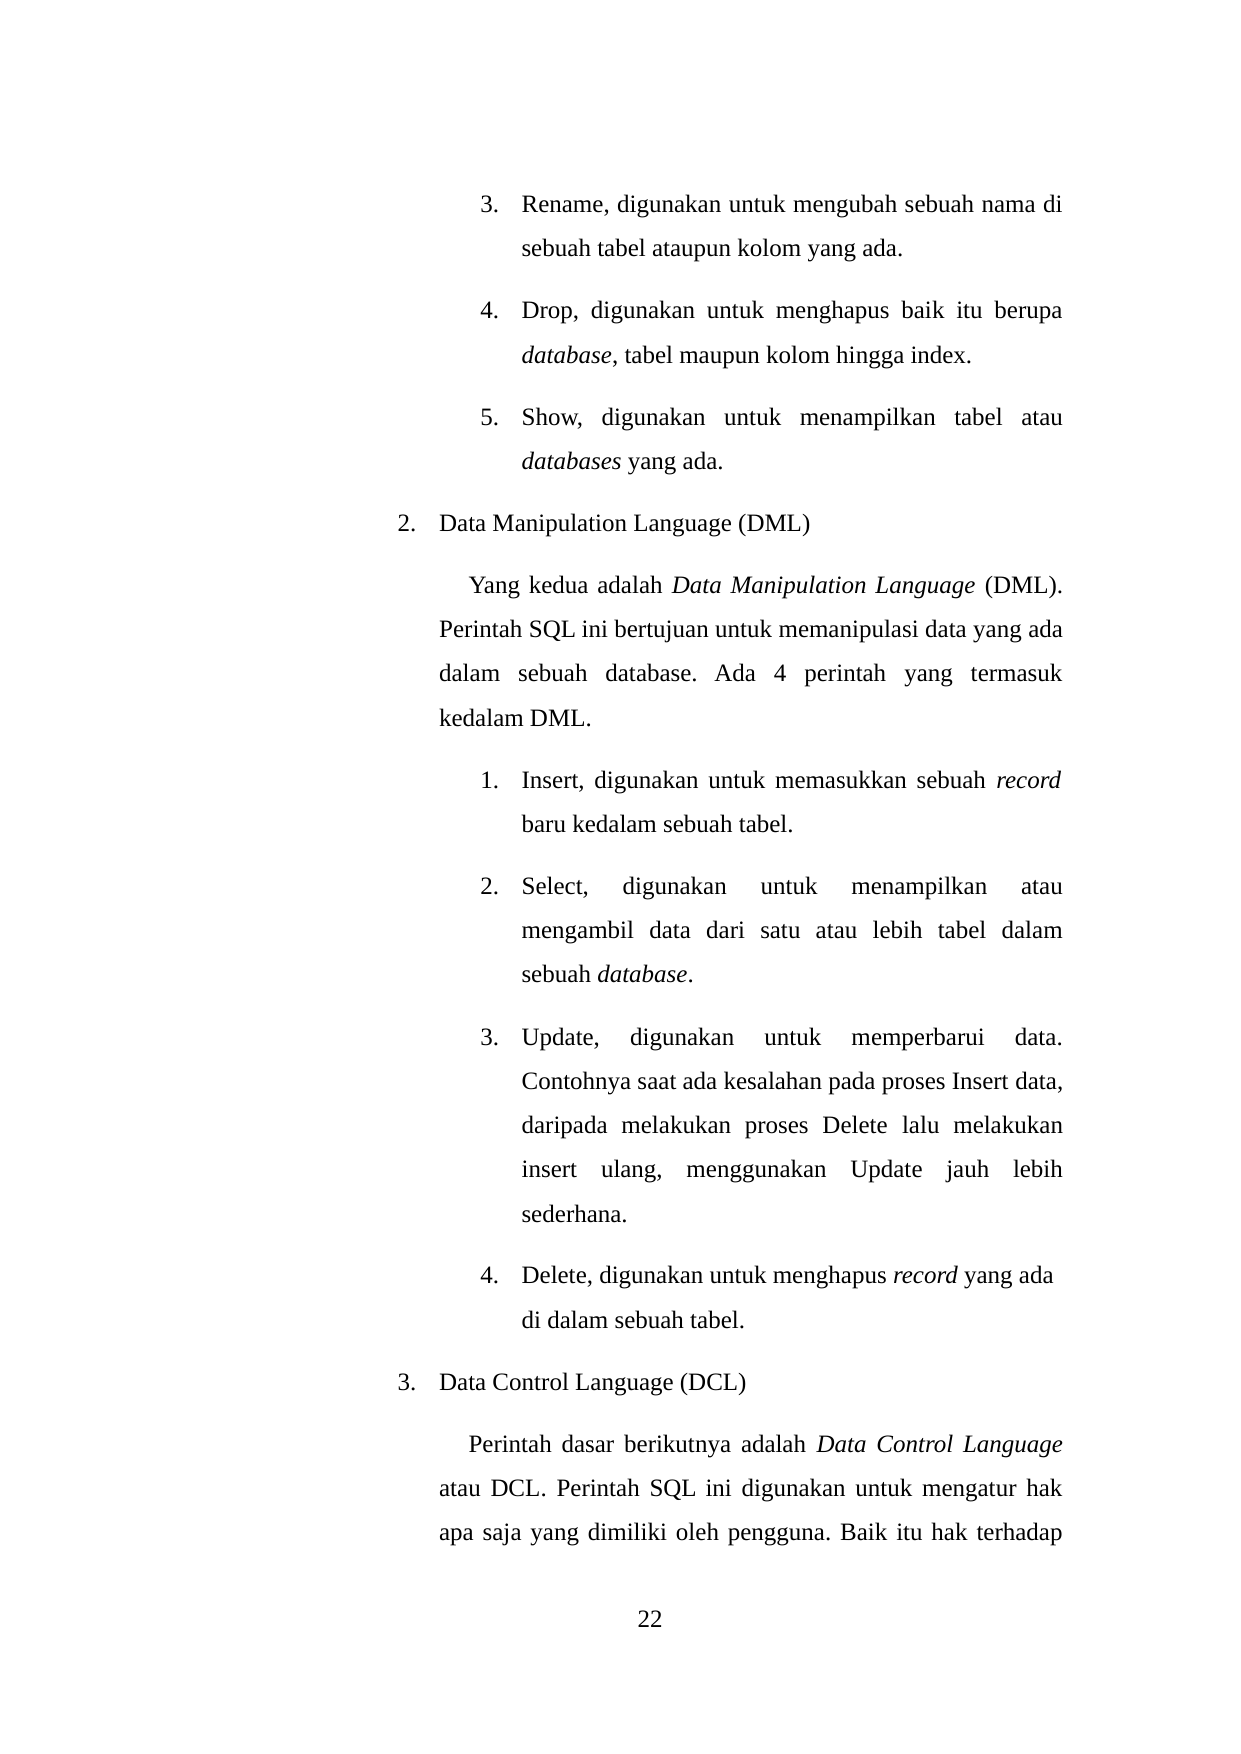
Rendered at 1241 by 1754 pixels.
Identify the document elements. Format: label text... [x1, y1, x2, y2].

list Data Control Language (DCL) [397, 1355, 1063, 1399]
list Perintah dasar berikutnya adalah Data Control Language atau DCL. Perintah SQL ini digunakan untuk mengatur hak apa saja yang dimiliki oleh pengguna. Baik itu hak terhadap [397, 1417, 1063, 1549]
list Show, digunakan untuk menampilkan tabel atau databases yang ada. [480, 390, 1063, 478]
list Insert, digunakan untuk memasukkan sebuah record baru kedalam sebuah tabel. [480, 753, 1063, 841]
list Yang kedua adalah Data Manipulation Language (DML). Perintah SQL ini bertujuan untuk memanipulasi data yang ada dalam sebuah database. Ada 4 perintah yang termasuk kedalam DML. [397, 558, 1063, 735]
list Drop, digunakan untuk menghapus baik itu berupa database, tabel maupun kolom hingga index. [480, 283, 1063, 372]
list Delete, digunakan untuk menghapus record yang ada di dalam sebuah tabel. [480, 1248, 1063, 1337]
list Rename, digunakan untuk mengubah sebuah nama di sebuah tabel ataupun kolom yang ada. [480, 177, 1063, 266]
list Update, digunakan untuk memperbarui data. Contohnya saat ada kesalahan pada proses Insert data, daripada melakukan proses Delete lalu melakukan insert ulang, menggunakan Update jauh lebih sederhana. [480, 1009, 1063, 1231]
list Select, digunakan untuk menampilkan atau mengambil data dari satu atau lebih tabel dalam sebuah database. [480, 859, 1063, 992]
list Data Manipulation Language (DML) [397, 496, 1063, 540]
